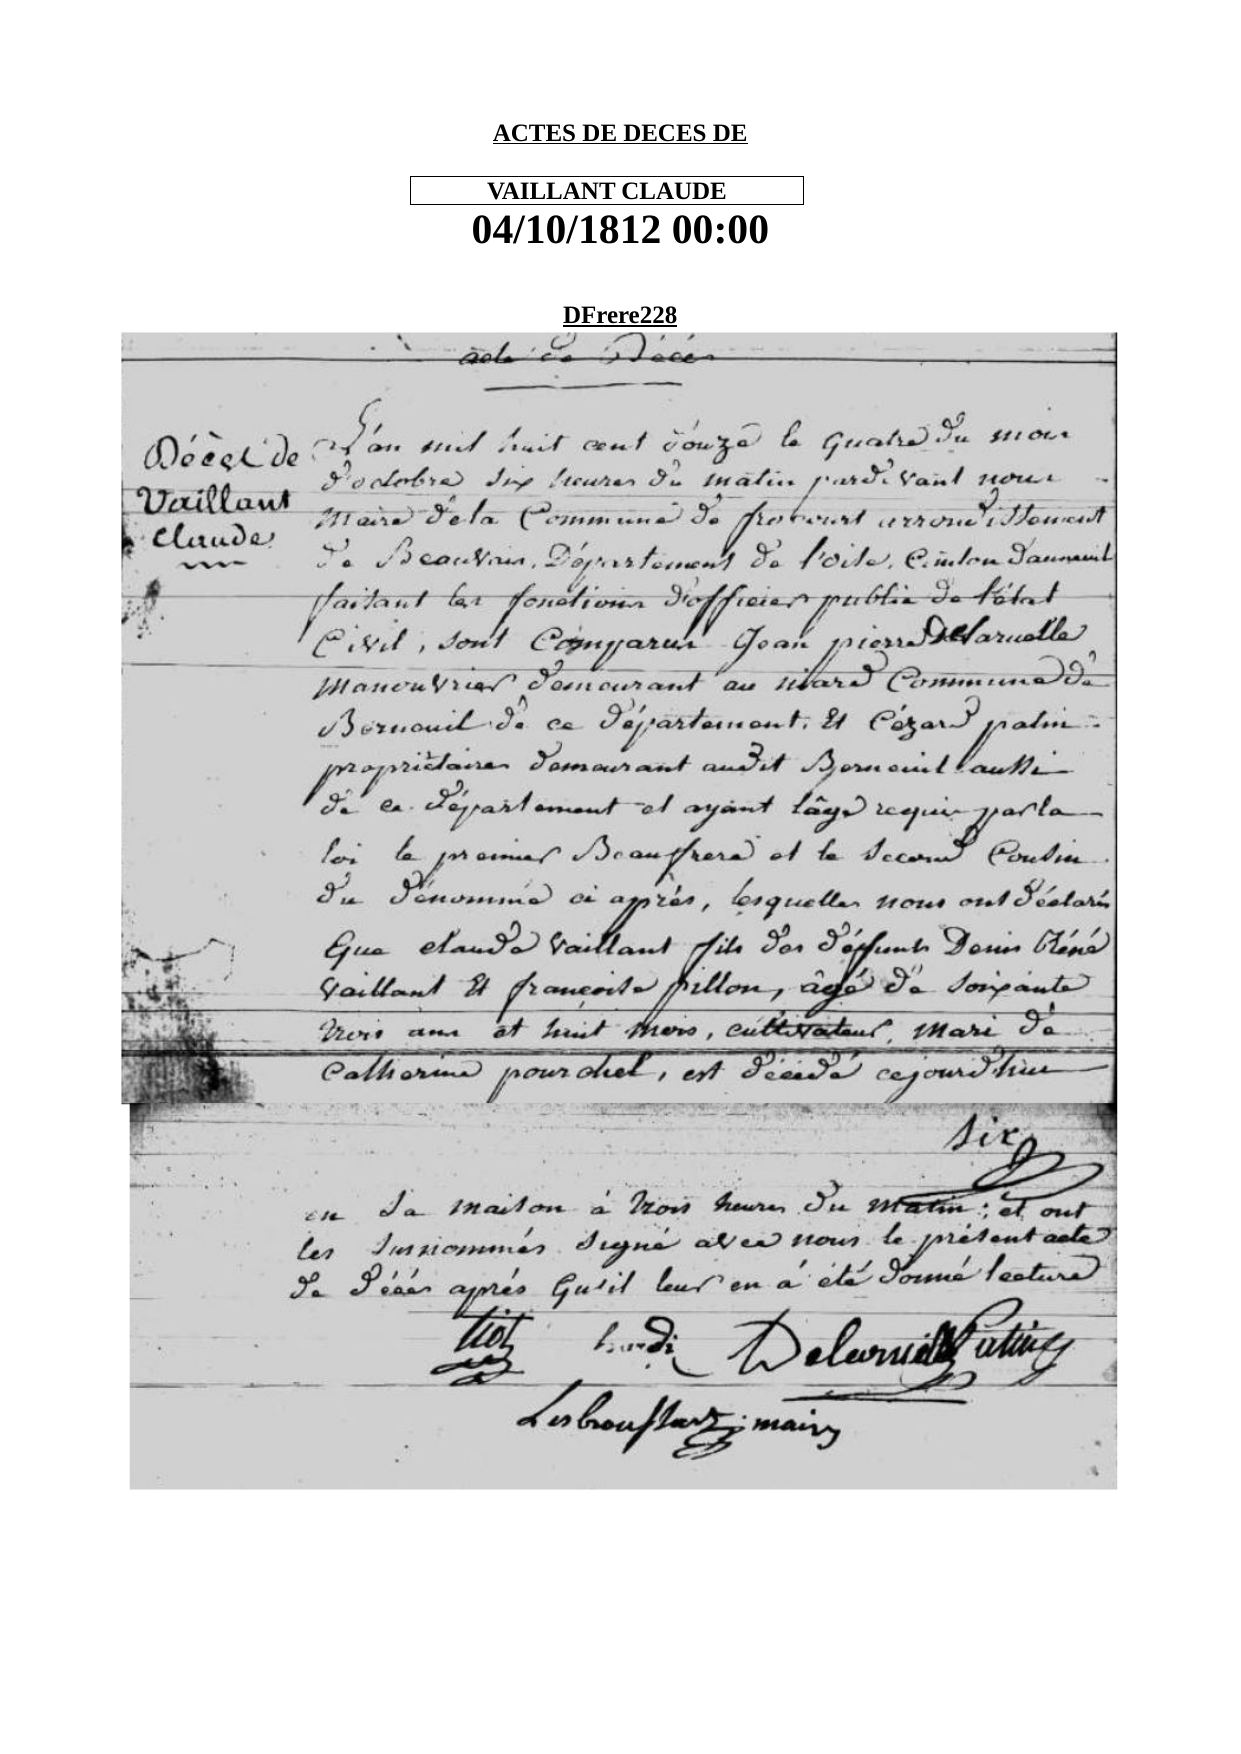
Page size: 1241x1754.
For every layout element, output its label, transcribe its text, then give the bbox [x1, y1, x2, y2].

text 04/10/1812 00:00 [118, 204, 1122, 252]
text VAILLANT CLAUDE [411, 177, 803, 204]
picture [118, 329, 1122, 1492]
text DFrere228 [118, 300, 1122, 329]
text ACTES DE DECES DE [118, 118, 1122, 147]
